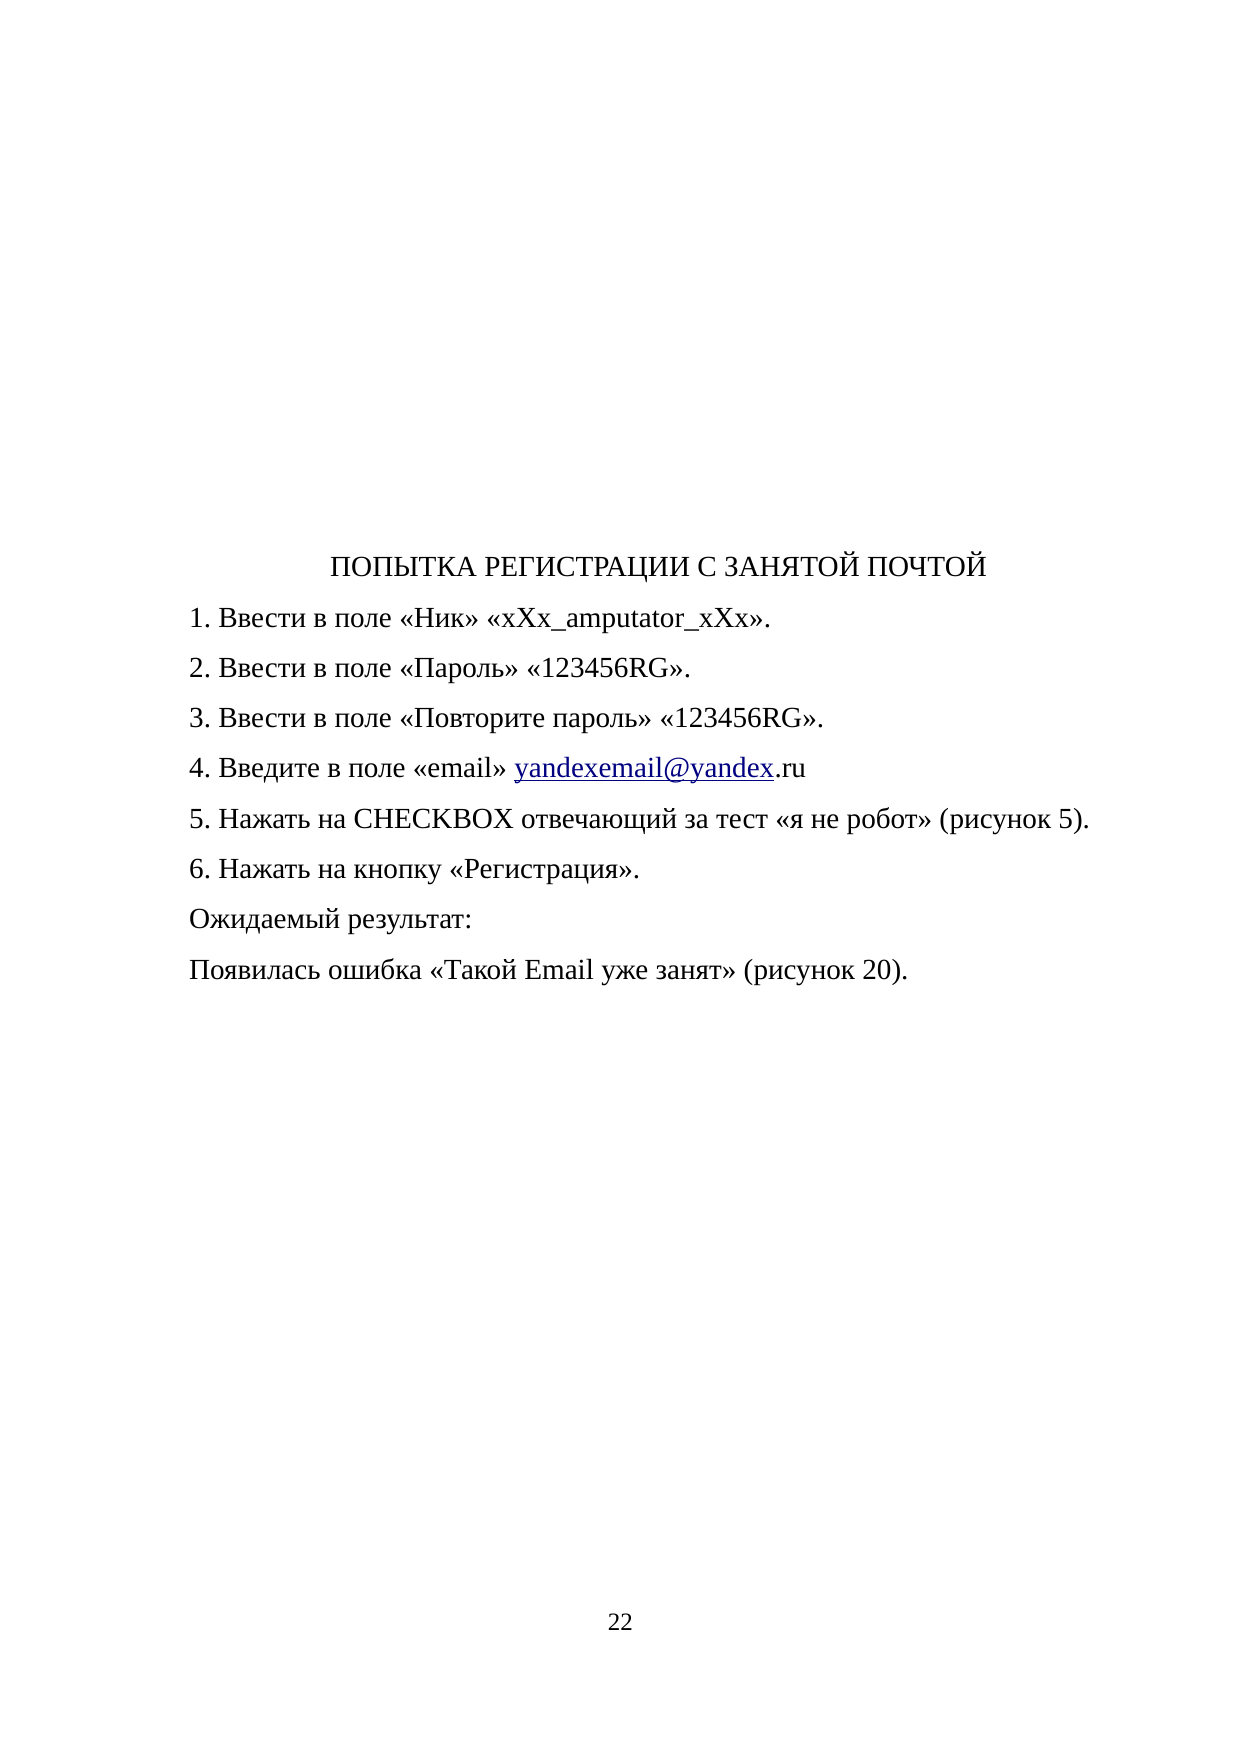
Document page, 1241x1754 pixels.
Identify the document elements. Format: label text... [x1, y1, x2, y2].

list Ожидаемый результат: [118, 902, 1122, 935]
list 6. Нажать на кнопку «Регистрация». [118, 851, 1122, 885]
list 4. Введите в поле «email» yandexemail@yandex.ru [118, 751, 1122, 784]
list 5. Нажать на CHECKBOX отвечающий за тест «я не робот» (рисунок 5). [118, 801, 1122, 834]
list 2. Ввести в поле «Пароль» «123456RG». [118, 650, 1122, 683]
list ПОПЫТКА РЕГИСТРАЦИИ С ЗАНЯТОЙ ПОЧТОЙ [118, 549, 1122, 583]
list Появилась ошибка «Такой Email уже занят» (рисунок 20). [118, 952, 1122, 985]
list 3. Ввести в поле «Повторите пароль» «123456RG». [118, 700, 1122, 734]
list 1. Ввести в поле «Ник» «xXx_amputator_xXx». [118, 600, 1122, 633]
